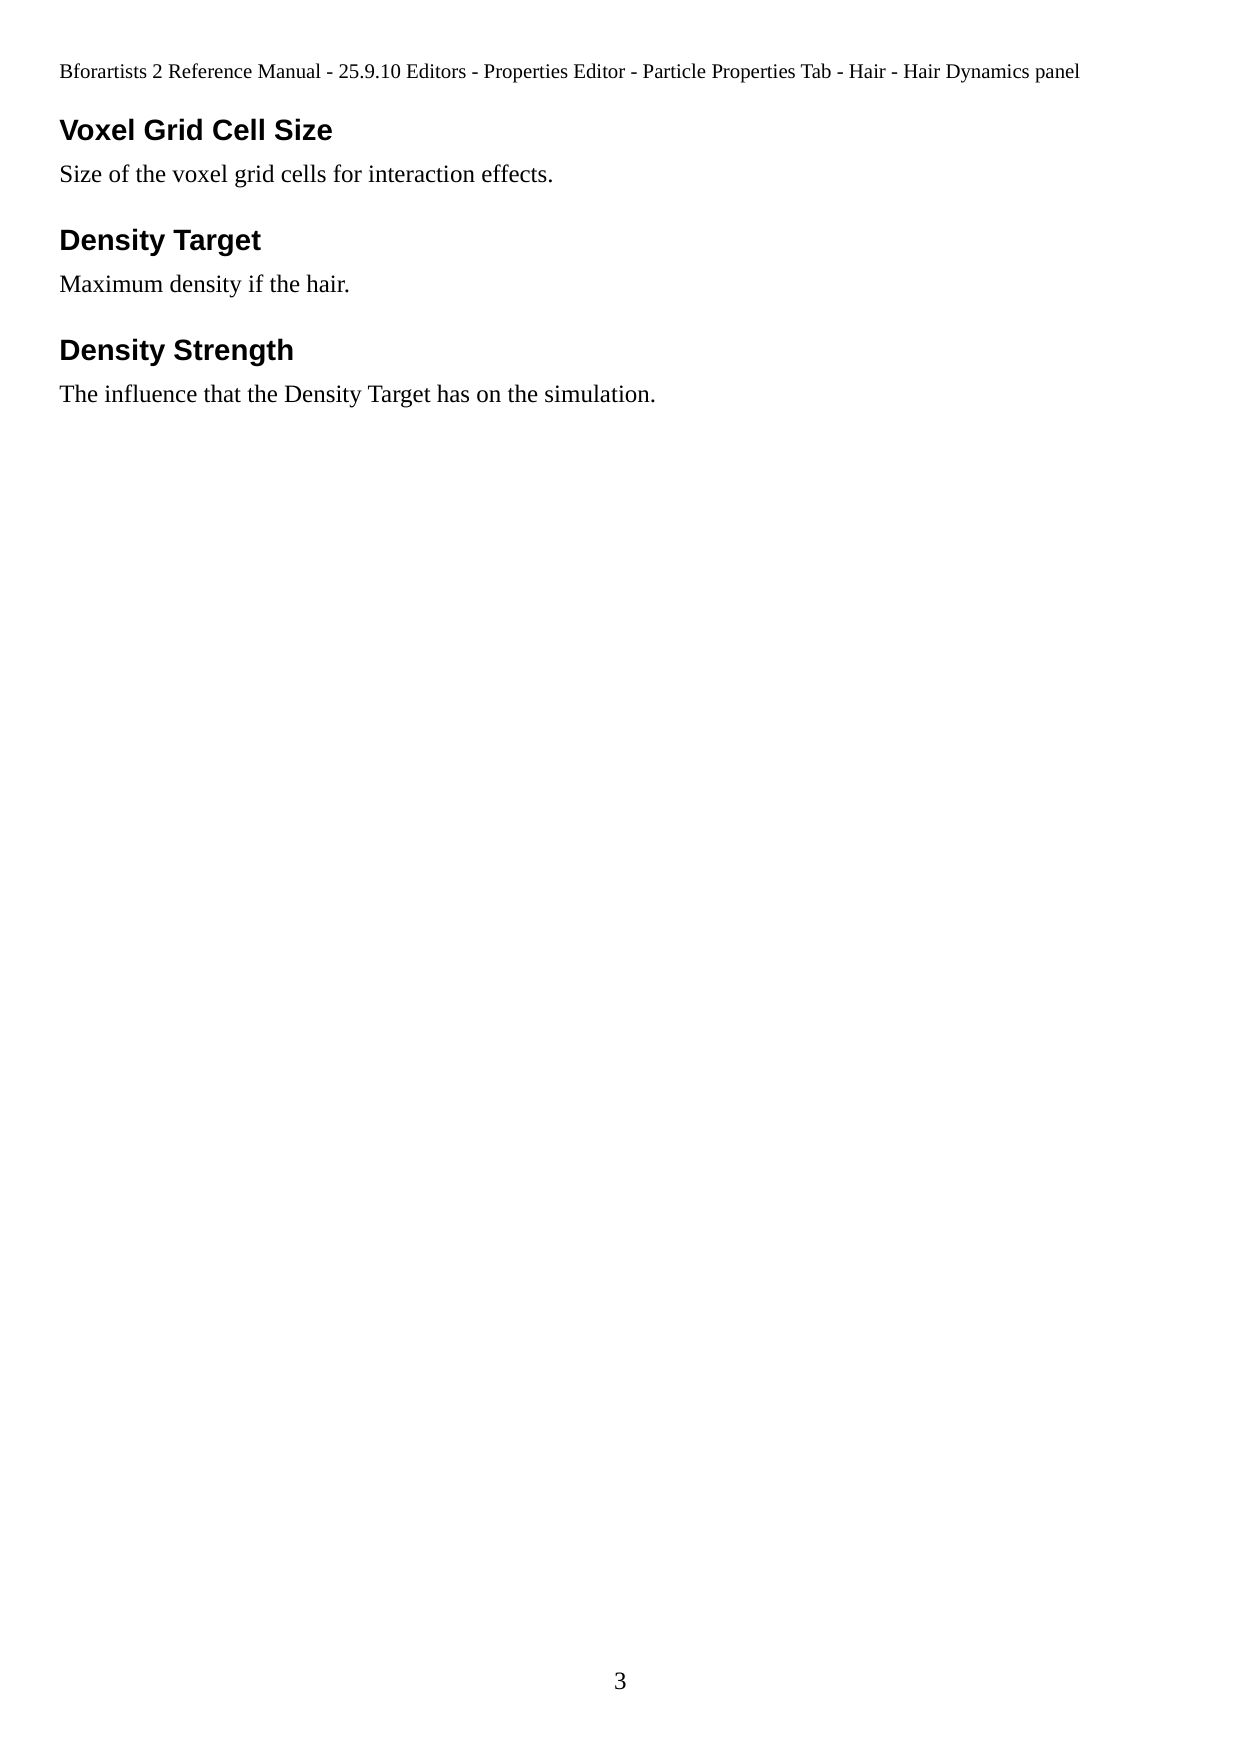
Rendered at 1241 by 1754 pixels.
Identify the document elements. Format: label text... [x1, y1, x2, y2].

text The influence that the Density Target has on the simulation. [59, 379, 1181, 407]
subtitle Density Strength [59, 332, 1181, 366]
text Size of the voxel grid cells for interaction effects. [59, 159, 1181, 188]
subtitle Density Target [59, 222, 1181, 256]
subtitle Voxel Grid Cell Size [59, 113, 1181, 146]
text Maximum density if the hair. [59, 269, 1181, 297]
